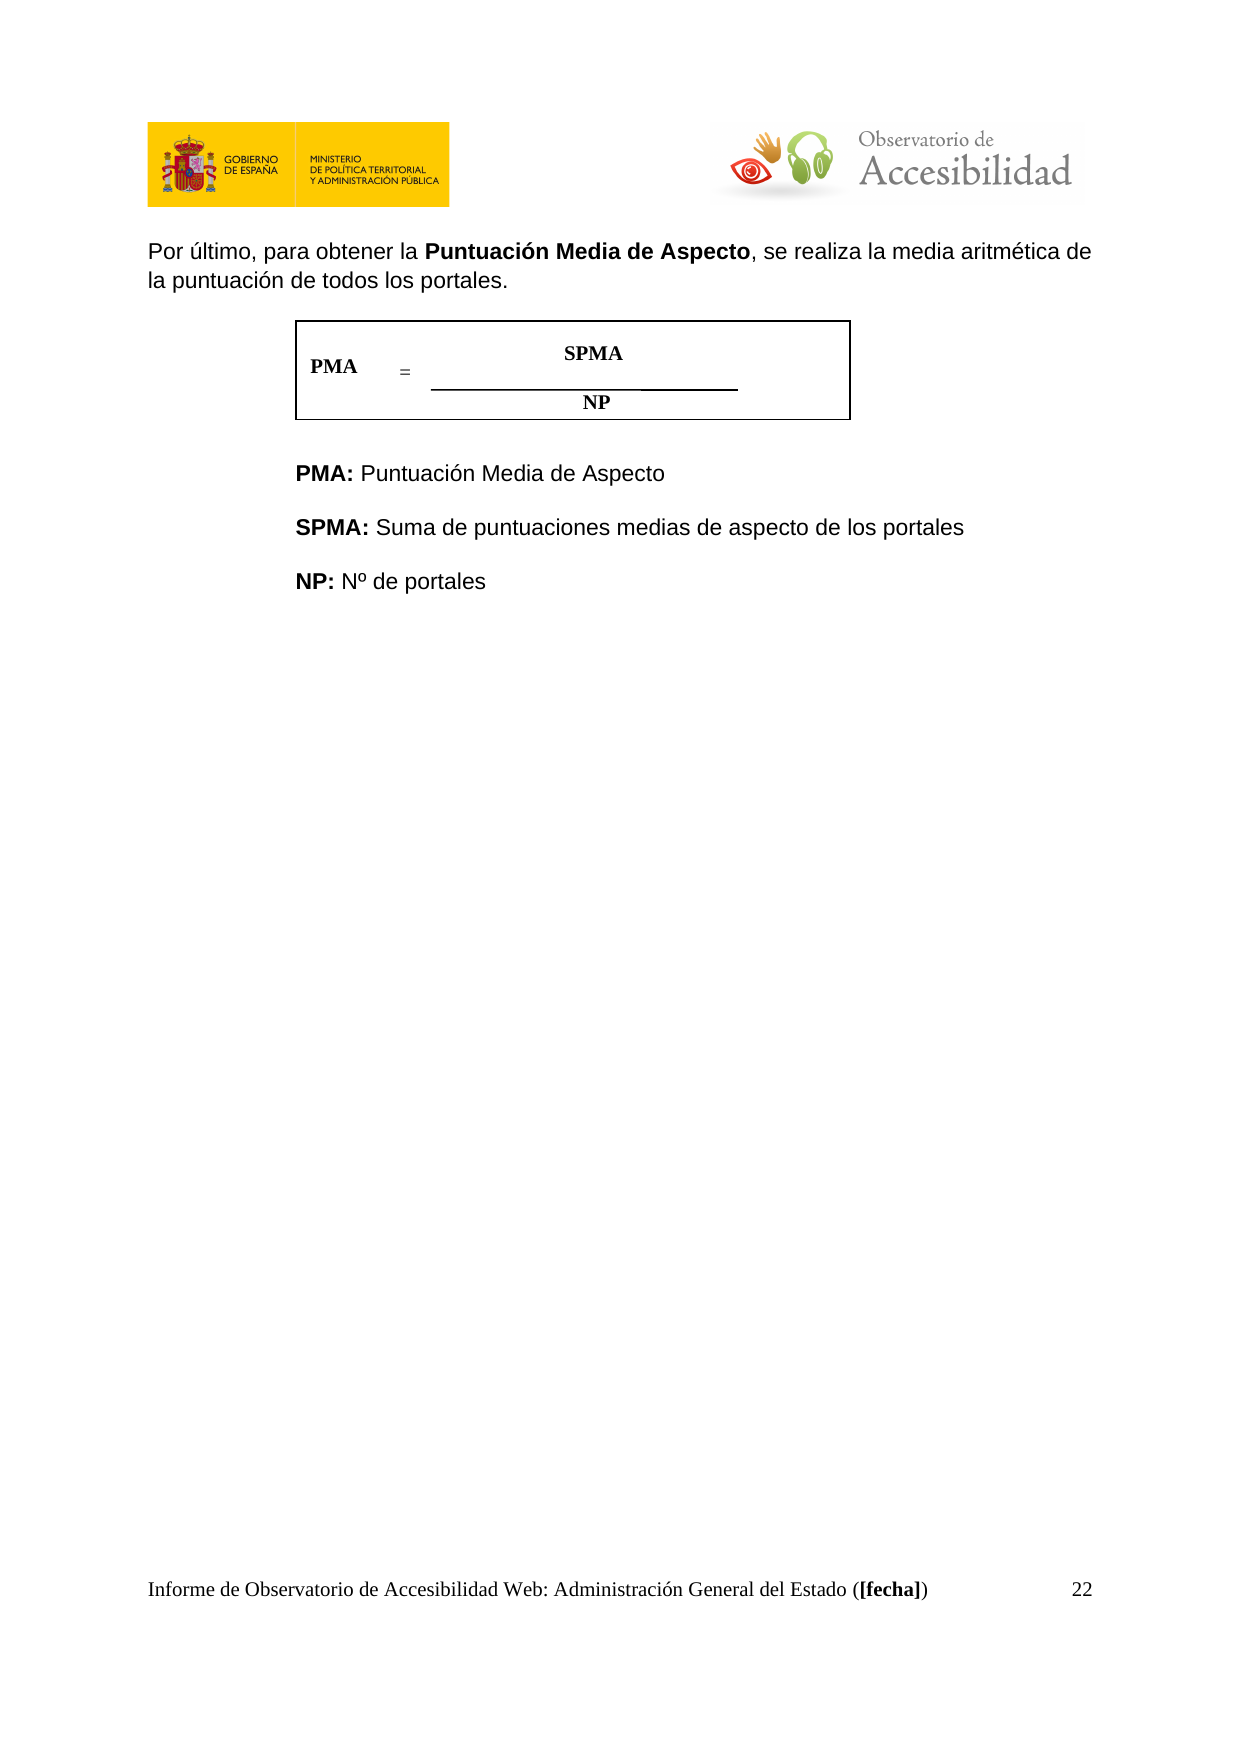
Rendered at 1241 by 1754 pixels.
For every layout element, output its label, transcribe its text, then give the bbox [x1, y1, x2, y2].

text PMA: Puntuación Media de Aspecto [295, 460, 1092, 486]
text NP: Nº de portales [295, 568, 1092, 594]
text SPMA: Suma de puntuaciones medias de aspecto de los portales [295, 514, 1092, 540]
picture [147, 122, 450, 207]
text Por último, para obtener la Puntuación Media de Aspecto, se realiza la media aritmética de la puntuación de todos los portales. [148, 238, 1092, 293]
picture [710, 122, 1086, 205]
